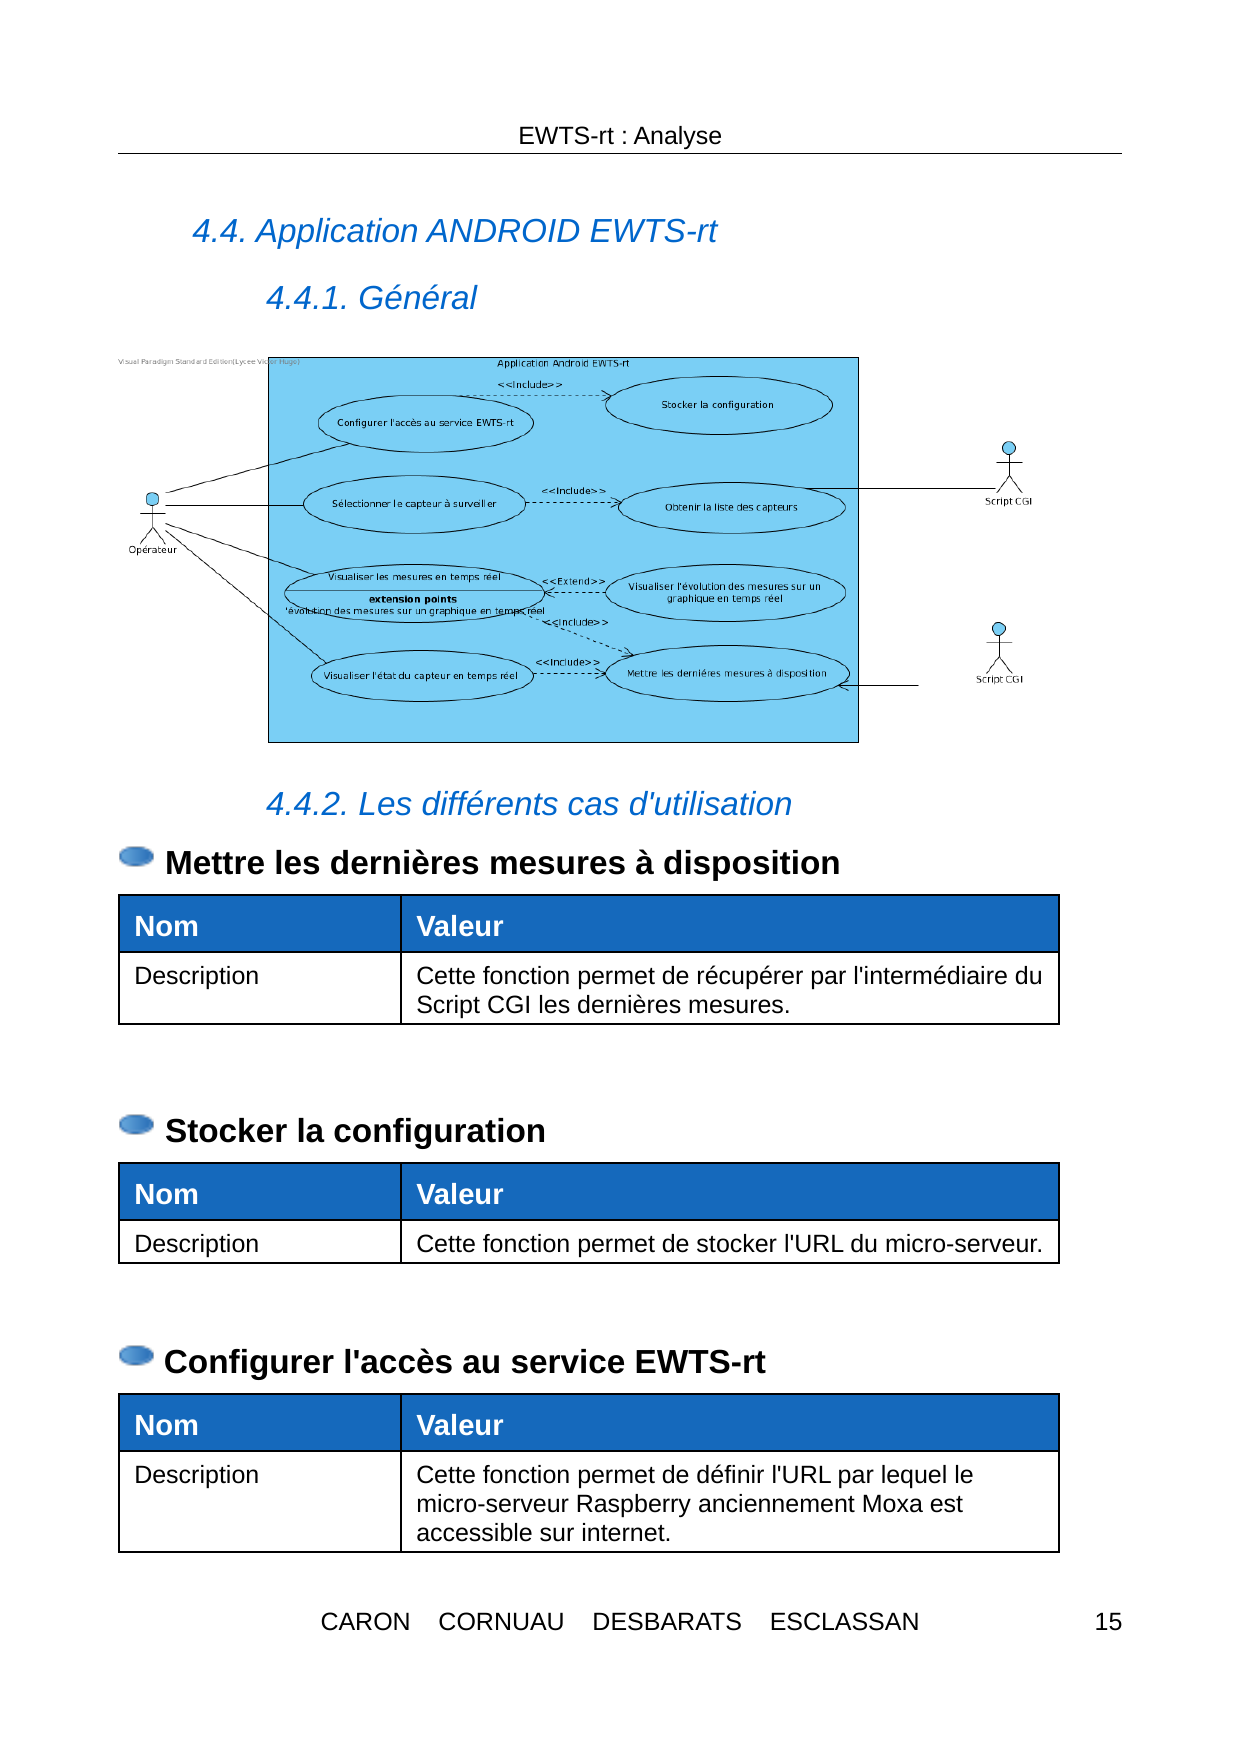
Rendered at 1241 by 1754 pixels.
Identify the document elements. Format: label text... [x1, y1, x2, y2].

picture [118, 1336, 156, 1374]
table_header Nom [120, 896, 400, 951]
table_cell Cette fonction permet de stocker l'URL du micro-serveur. [402, 1221, 1058, 1262]
table_header Valeur [402, 1164, 1058, 1219]
table_header Nom [120, 1164, 400, 1219]
picture [118, 1105, 156, 1143]
text 4.4. Application ANDROID EWTS-rt [118, 211, 1122, 249]
table_header Valeur [402, 1395, 1058, 1450]
subtitle Configurer l'accès au service EWTS-rt [118, 1336, 1122, 1381]
picture [118, 355, 1058, 746]
table_cell Cette fonction permet de récupérer par l'intermédiaire du Script CGI les dernières mesures. [402, 953, 1058, 1023]
table_header Valeur [402, 896, 1058, 951]
picture [118, 837, 156, 875]
table_cell Description [120, 1221, 400, 1262]
table_cell Description [120, 1452, 400, 1551]
subtitle Stocker la configuration [118, 1105, 1122, 1150]
subtitle Mettre les dernières mesures à disposition [118, 837, 1122, 882]
table_cell Cette fonction permet de définir l'URL par lequel le micro-serveur Raspberry anciennement Moxa est accessible sur internet. [402, 1452, 1058, 1551]
text 4.4.2. Les différents cas d'utilisation [118, 784, 1122, 823]
text 4.4.1. Général [118, 278, 1122, 317]
table_header Nom [120, 1395, 400, 1450]
table_cell Description [120, 953, 400, 1023]
